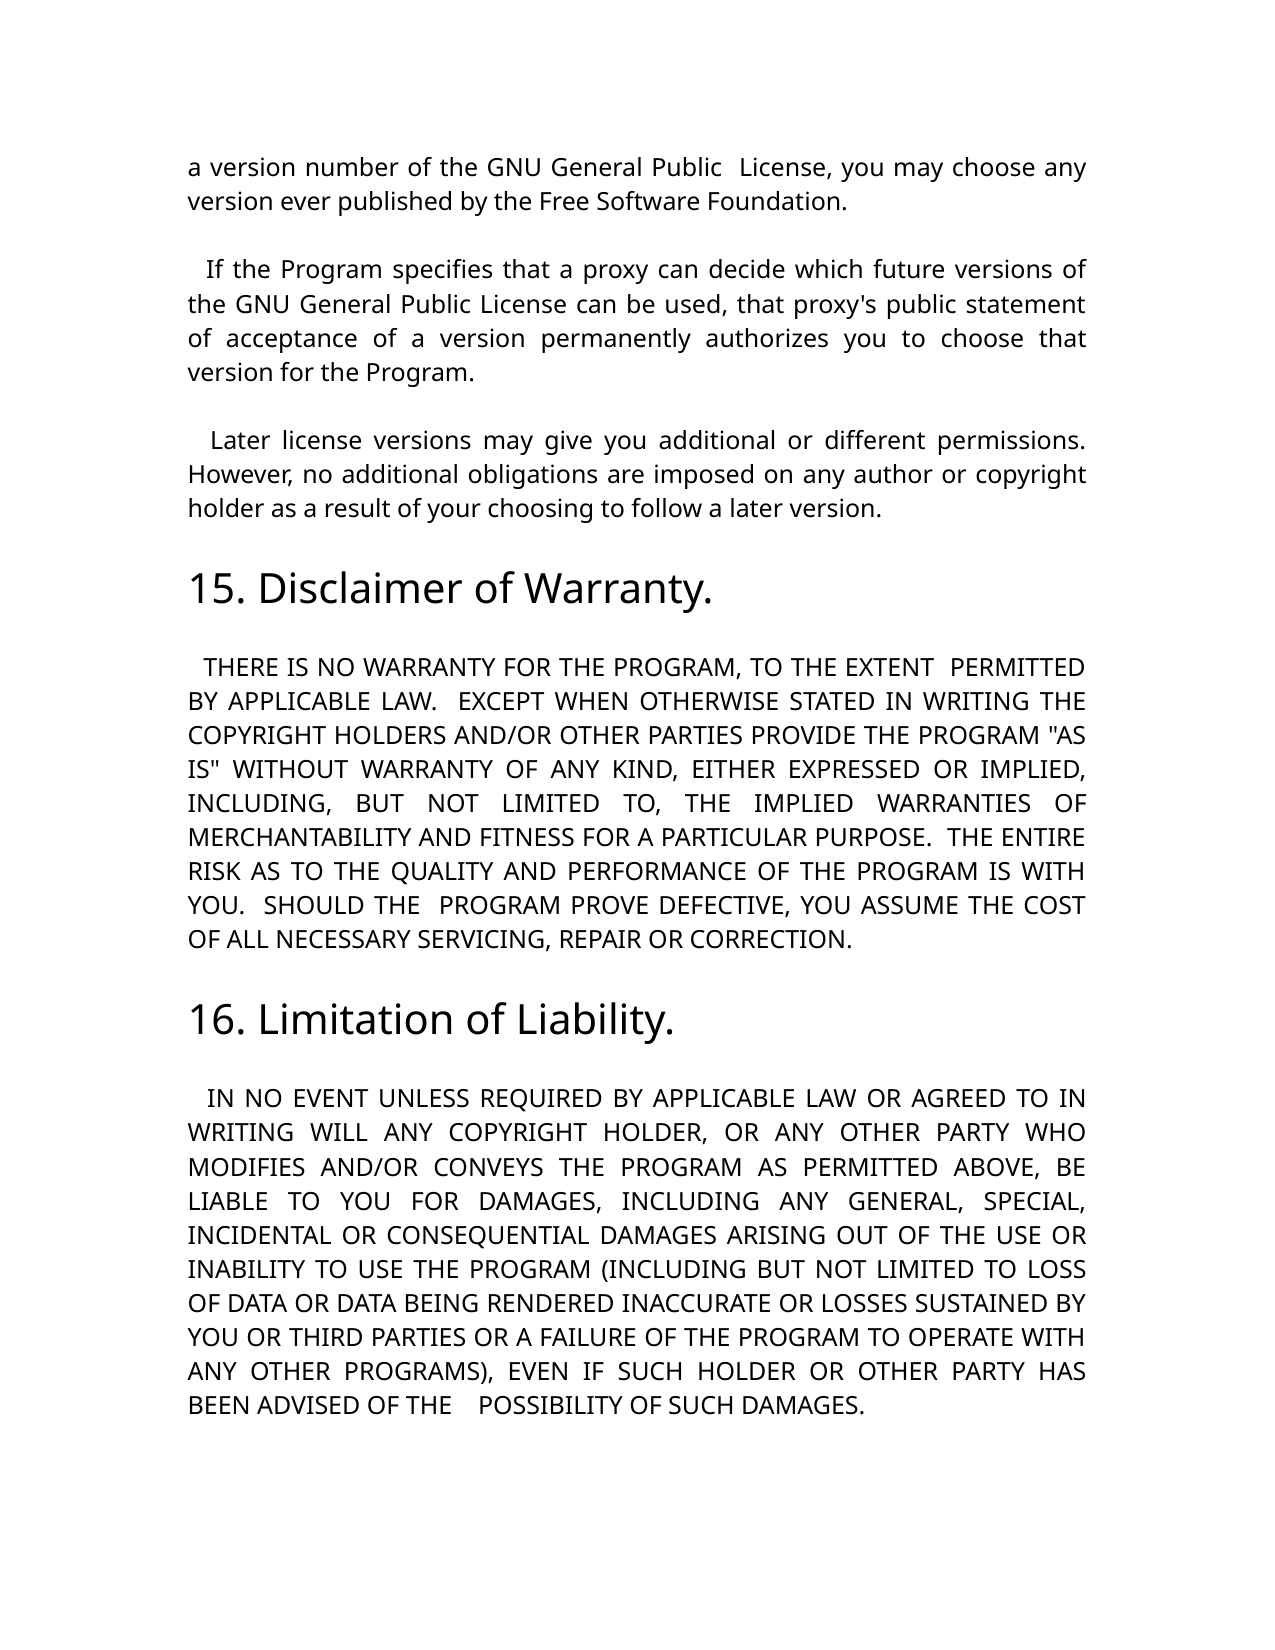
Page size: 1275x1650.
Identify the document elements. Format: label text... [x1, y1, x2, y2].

text a version number of the GNU General Public License, you may choose any version ever published by the Free Software Foundation. [187, 150, 1087, 218]
text 15. Disclaimer of Warranty. [187, 559, 1087, 616]
text IN NO EVENT UNLESS REQUIRED BY APPLICABLE LAW OR AGREED TO IN WRITING WILL ANY COPYRIGHT HOLDER, OR ANY OTHER PARTY WHO MODIFIES AND/OR CONVEYS THE PROGRAM AS PERMITTED ABOVE, BE LIABLE TO YOU FOR DAMAGES, INCLUDING ANY GENERAL, SPECIAL, INCIDENTAL OR CONSEQUENTIAL DAMAGES ARISING OUT OF THE USE OR INABILITY TO USE THE PROGRAM (INCLUDING BUT NOT LIMITED TO LOSS OF DATA OR DATA BEING RENDERED INACCURATE OR LOSSES SUSTAINED BY YOU OR THIRD PARTIES OR A FAILURE OF THE PROGRAM TO OPERATE WITH ANY OTHER PROGRAMS), EVEN IF SUCH HOLDER OR OTHER PARTY HAS BEEN ADVISED OF THE POSSIBILITY OF SUCH DAMAGES. [187, 1081, 1087, 1422]
text If the Program specifies that a proxy can decide which future versions of the GNU General Public License can be used, that proxy's public statement of acceptance of a version permanently authorizes you to choose that version for the Program. [187, 252, 1087, 388]
text Later license versions may give you additional or different permissions. However, no additional obligations are imposed on any author or copyright holder as a result of your choosing to follow a later version. [187, 422, 1087, 525]
text 16. Limitation of Liability. [187, 990, 1087, 1047]
text THERE IS NO WARRANTY FOR THE PROGRAM, TO THE EXTENT PERMITTED BY APPLICABLE LAW. EXCEPT WHEN OTHERWISE STATED IN WRITING THE COPYRIGHT HOLDERS AND/OR OTHER PARTIES PROVIDE THE PROGRAM "AS IS" WITHOUT WARRANTY OF ANY KIND, EITHER EXPRESSED OR IMPLIED, INCLUDING, BUT NOT LIMITED TO, THE IMPLIED WARRANTIES OF MERCHANTABILITY AND FITNESS FOR A PARTICULAR PURPOSE. THE ENTIRE RISK AS TO THE QUALITY AND PERFORMANCE OF THE PROGRAM IS WITH YOU. SHOULD THE PROGRAM PROVE DEFECTIVE, YOU ASSUME THE COST OF ALL NECESSARY SERVICING, REPAIR OR CORRECTION. [187, 649, 1087, 956]
